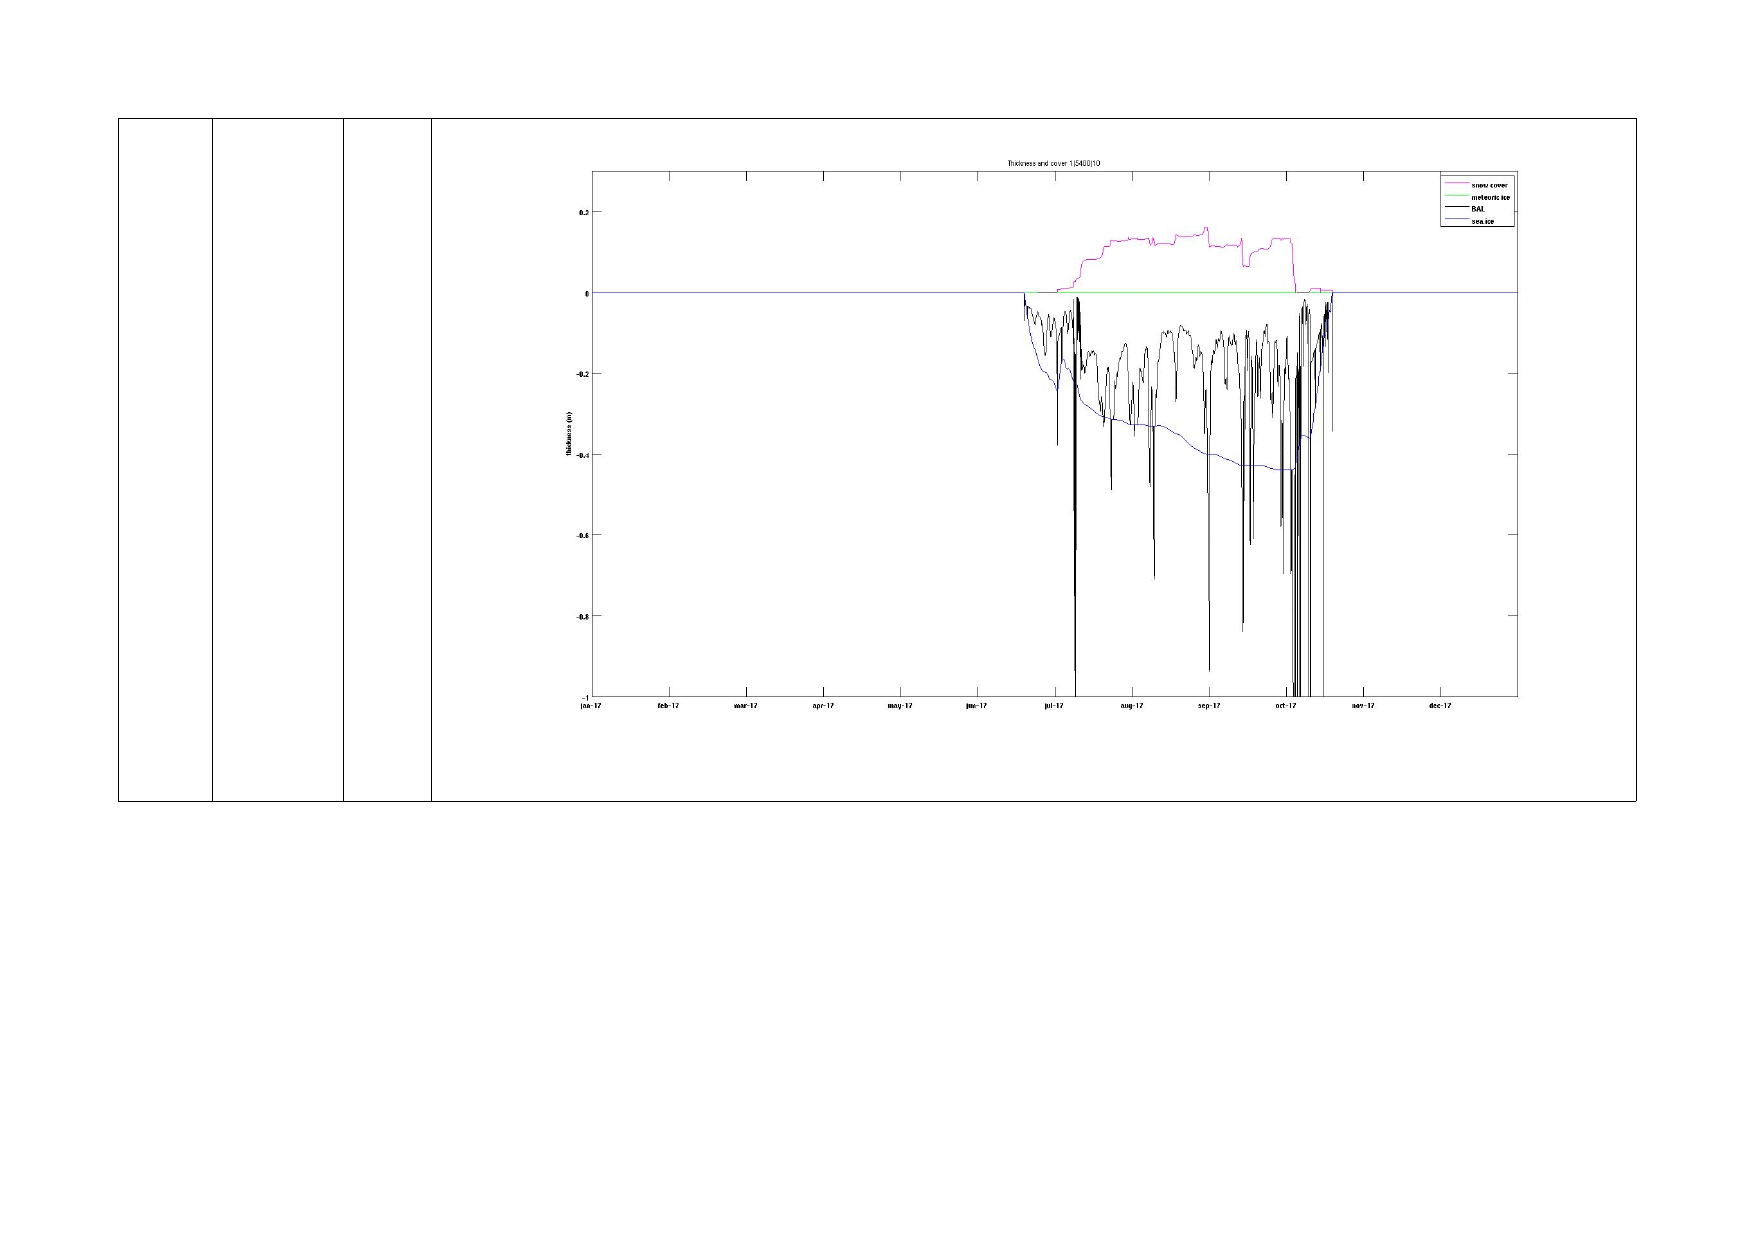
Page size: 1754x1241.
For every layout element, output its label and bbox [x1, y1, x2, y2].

table_cell [213, 119, 343, 801]
table_cell [432, 119, 1636, 801]
table_cell [344, 119, 431, 801]
picture [436, 123, 1630, 767]
table_cell [119, 119, 212, 801]
